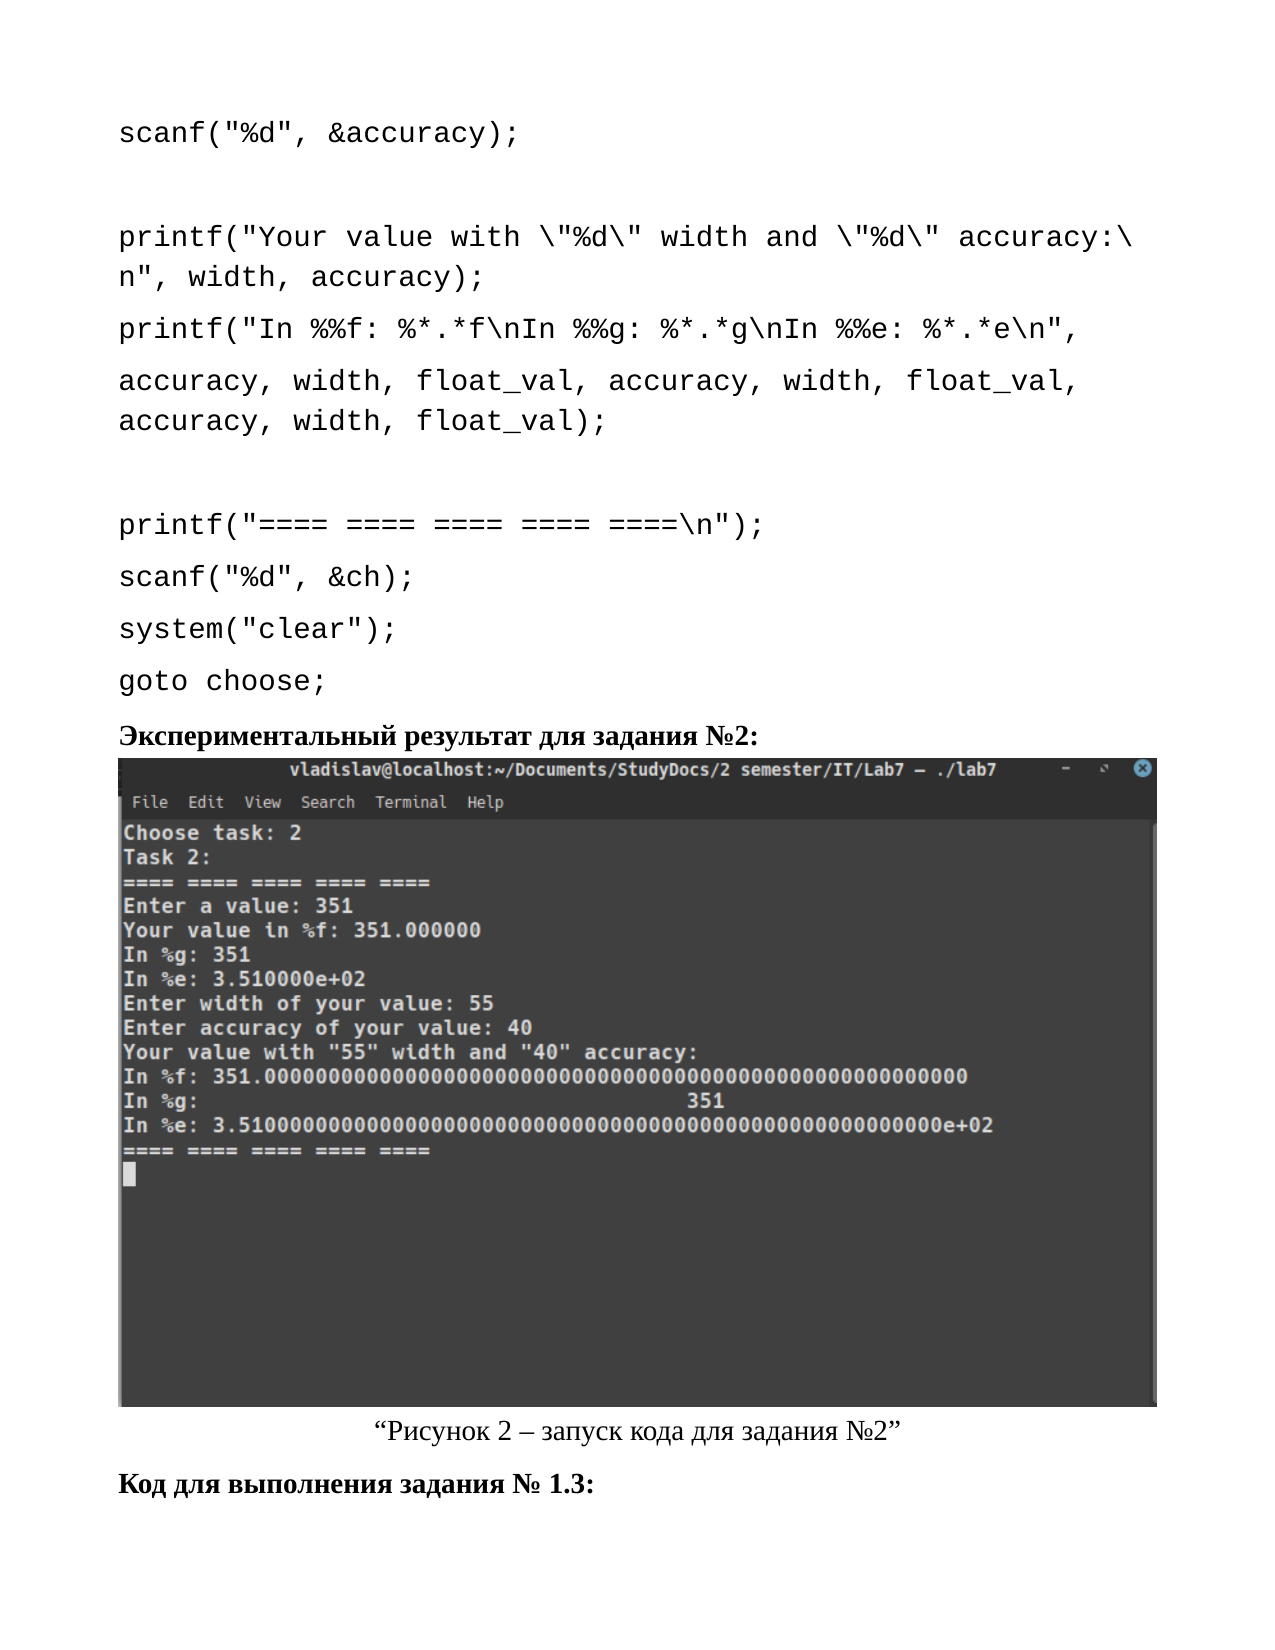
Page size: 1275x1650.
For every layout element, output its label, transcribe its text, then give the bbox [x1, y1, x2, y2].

text scanf("%d", &ch); [118, 562, 1157, 595]
text Код для выполнения задания № 1.3: [118, 1466, 1157, 1499]
text accuracy, width, float_val, accuracy, width, float_val, accuracy, width, float_val); [118, 366, 1157, 439]
text “Рисунок 2 – запуск кода для задания №2” [118, 1407, 1157, 1447]
text printf("Your value with \"%d\" width and \"%d\" accuracy:\n", width, accuracy); [118, 222, 1157, 295]
text goto choose; [118, 666, 1157, 699]
text printf("==== ==== ==== ==== ====\n"); [118, 510, 1157, 543]
text system("clear"); [118, 614, 1157, 647]
text scanf("%d", &accuracy); [118, 118, 1157, 151]
text printf("In %%f: %*.*f\nIn %%g: %*.*g\nIn %%e: %*.*e\n", [118, 314, 1157, 347]
picture [118, 758, 1157, 1407]
text Экспериментальный результат для задания №2: [118, 718, 1157, 752]
